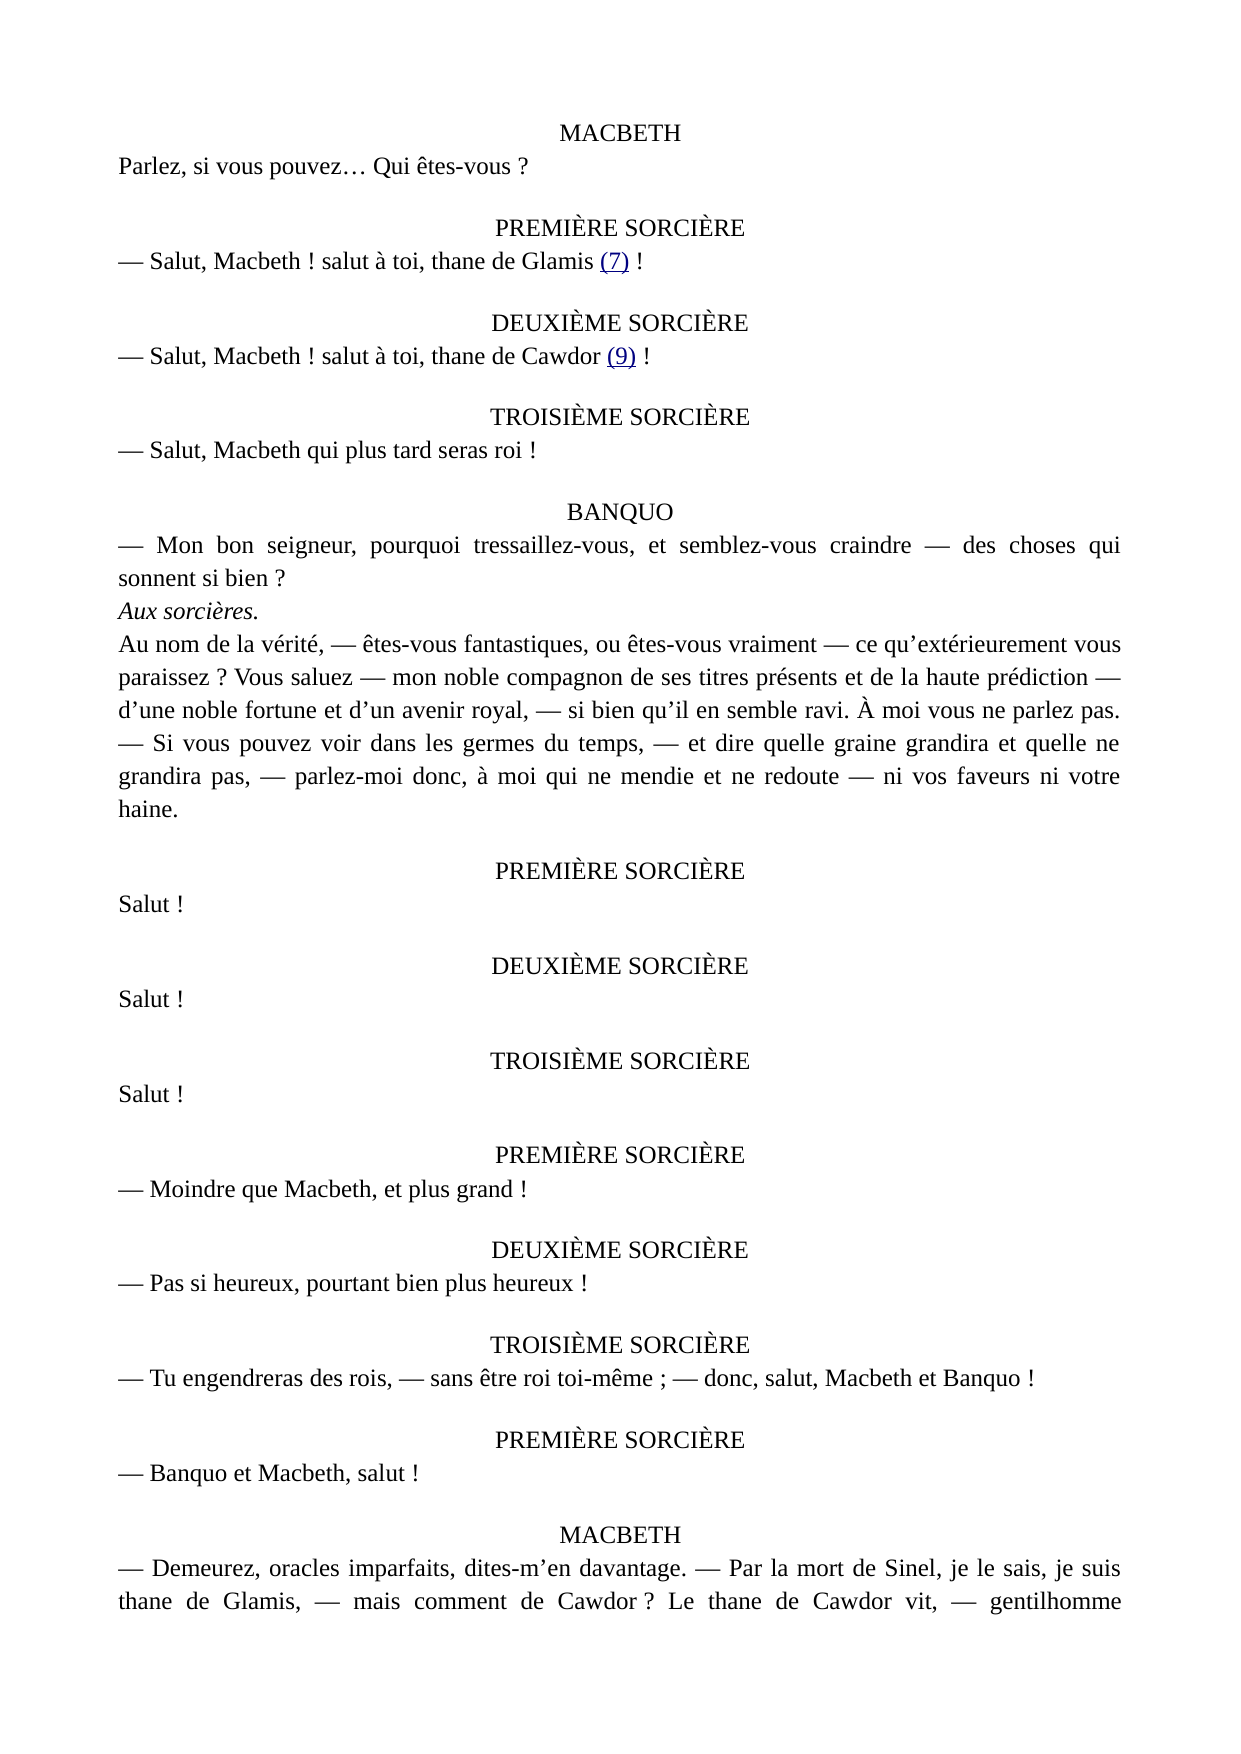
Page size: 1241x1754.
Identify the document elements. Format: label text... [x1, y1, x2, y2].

text Au nom de la vérité, — êtes-vous fantastiques, ou êtes-vous vraiment — ce qu’extérieurement vous paraissez ? Vous saluez — mon noble compagnon de ses titres présents et de la haute prédiction — d’une noble fortune et d’un avenir royal, — si bien qu’il en semble ravi. À moi vous ne parlez pas. — Si vous pouvez voir dans les germes du temps, — et dire quelle graine grandira et quelle ne grandira pas, — parlez-moi donc, à moi qui ne mendie et ne redoute — ni vos faveurs ni votre haine. [118, 629, 1122, 823]
text Salut ! [118, 889, 1122, 918]
text PREMIÈRE SORCIÈRE [118, 1141, 1122, 1169]
text PREMIÈRE SORCIÈRE [118, 1425, 1122, 1454]
text — Demeurez, oracles imparfaits, dites-m’en davantage. — Par la mort de Sinel, je le sais, je suis thane de Glamis, — mais comment de Cawdor ? Le thane de Cawdor vit, — gentilhomme [118, 1553, 1122, 1614]
text TROISIÈME SORCIÈRE [118, 1330, 1122, 1359]
text MACBETH [118, 118, 1122, 147]
text DEUXIÈME SORCIÈRE [118, 951, 1122, 980]
text — Mon bon seigneur, pourquoi tressaillez-vous, et semblez-vous craindre — des choses qui sonnent si bien ? [118, 530, 1122, 592]
text Salut ! [118, 984, 1122, 1013]
text — Salut, Macbeth ! salut à toi, thane de Glamis (7) ! [118, 246, 1122, 275]
text — Salut, Macbeth qui plus tard seras roi ! [118, 436, 1122, 464]
text TROISIÈME SORCIÈRE [118, 1046, 1122, 1074]
text DEUXIÈME SORCIÈRE [118, 308, 1122, 336]
text — Moindre que Macbeth, et plus grand ! [118, 1174, 1122, 1202]
text — Banquo et Macbeth, salut ! [118, 1458, 1122, 1487]
text Aux sorcières. [118, 596, 1122, 625]
text PREMIÈRE SORCIÈRE [118, 856, 1122, 885]
text BANQUO [118, 497, 1122, 526]
text Parlez, si vous pouvez… Qui êtes-vous ? [118, 151, 1122, 180]
text PREMIÈRE SORCIÈRE [118, 213, 1122, 242]
text — Salut, Macbeth ! salut à toi, thane de Cawdor (9) ! [118, 341, 1122, 369]
text TROISIÈME SORCIÈRE [118, 402, 1122, 431]
text DEUXIÈME SORCIÈRE [118, 1235, 1122, 1264]
text — Tu engendreras des rois, — sans être roi toi-même ; — donc, salut, Macbeth et Banquo ! [118, 1363, 1122, 1392]
text MACBETH [118, 1520, 1122, 1548]
text Salut ! [118, 1079, 1122, 1108]
text — Pas si heureux, pourtant bien plus heureux ! [118, 1268, 1122, 1297]
